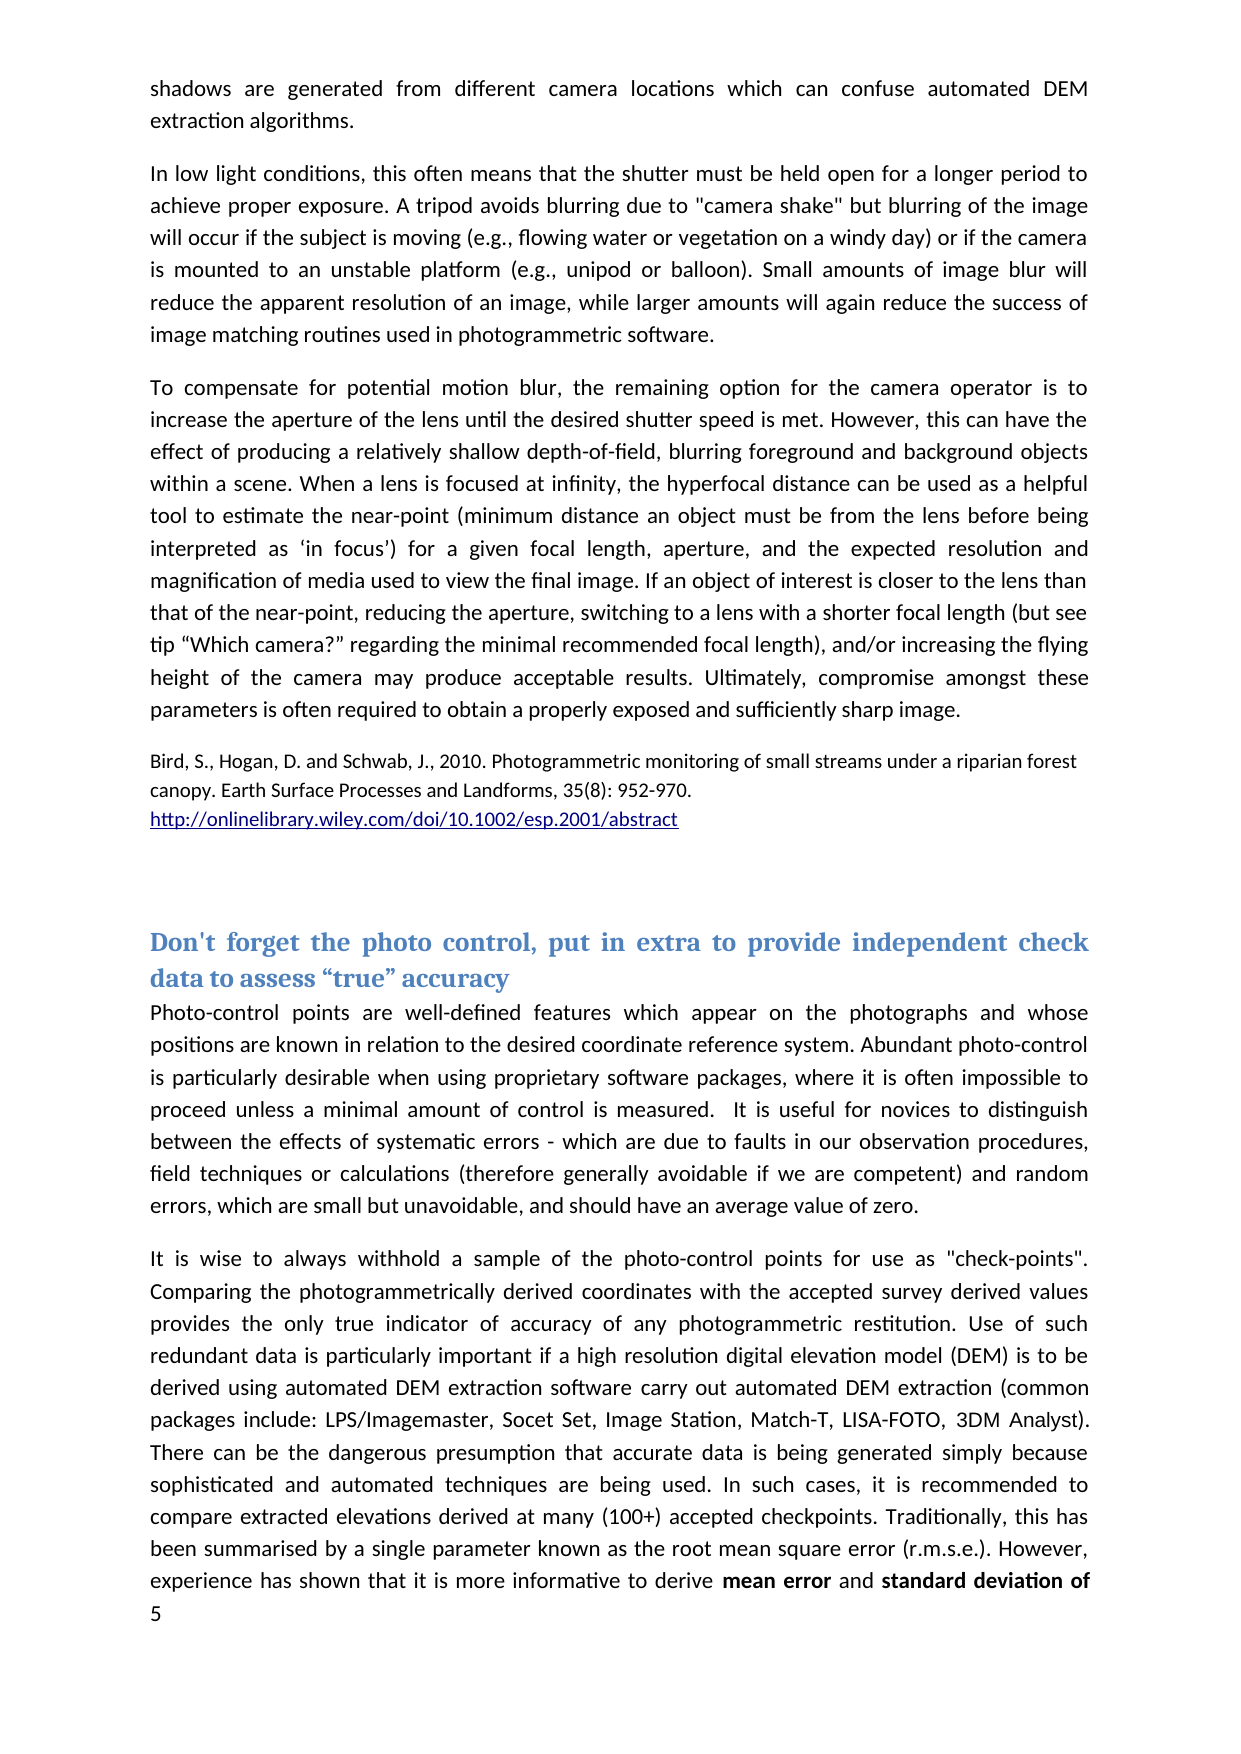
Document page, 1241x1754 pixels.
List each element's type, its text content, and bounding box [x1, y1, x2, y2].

text shadows are generated from different camera locations which can confuse automated DEM extraction algorithms. [150, 74, 1090, 134]
text Bird, S., Hogan, D. and Schwab, J., 2010. Photogrammetric monitoring of small streams under a riparian forest canopy. Earth Surface Processes and Landforms, 35(8): 952-970. http://onlinelibrary.wiley.com/doi/10.1002/esp.2001/abstract [150, 748, 1090, 832]
subtitle Don't forget the photo control, put in extra to provide independent check data to assess “true” accuracy [150, 927, 1090, 994]
text To compensate for potential motion blur, the remaining option for the camera operator is to increase the aperture of the lens until the desired shutter speed is met. However, this can have the effect of producing a relatively shallow depth-of-field, blurring foreground and background objects within a scene. When a lens is focused at infinity, the hyperfocal distance can be used as a helpful tool to estimate the near-point (minimum distance an object must be from the lens before being interpreted as ‘in focus’) for a given focal length, aperture, and the expected resolution and magnification of media used to view the final image. If an object of interest is closer to the lens than that of the near-point, reducing the aperture, switching to a lens with a shorter focal length (but see tip “Which camera?” regarding the minimal recommended focal length), and/or increasing the flying height of the camera may produce acceptable results. Ultimately, compromise amongst these parameters is often required to obtain a properly exposed and sufficiently sharp image. [150, 373, 1090, 723]
text It is wise to always withhold a sample of the photo-control points for use as "check-points". Comparing the photogrammetrically derived coordinates with the accepted survey derived values provides the only true indicator of accuracy of any photogrammetric restitution. Use of such redundant data is particularly important if a high resolution digital elevation model (DEM) is to be derived using automated DEM extraction software carry out automated DEM extraction (common packages include: LPS/Imagemaster, Socet Set, Image Station, Match-T, LISA-FOTO, 3DM Analyst). There can be the dangerous presumption that accurate data is being generated simply because sophisticated and automated techniques are being used. In such cases, it is recommended to compare extracted elevations derived at many (100+) accepted checkpoints. Traditionally, this has been summarised by a single parameter known as the root mean square error (r.m.s.e.). However, experience has shown that it is more informative to derive mean error and standard deviation of [150, 1244, 1090, 1594]
text Photo-control points are well-defined features which appear on the photographs and whose positions are known in relation to the desired coordinate reference system. Abundant photo-control is particularly desirable when using proprietary software packages, where it is often impossible to proceed unless a minimal amount of control is measured. It is useful for novices to distinguish between the effects of systematic errors - which are due to faults in our observation procedures, field techniques or calculations (therefore generally avoidable if we are competent) and random errors, which are small but unavoidable, and should have an average value of zero. [150, 998, 1090, 1219]
text In low light conditions, this often means that the shutter must be held open for a longer period to achieve proper exposure. A tripod avoids blurring due to "camera shake" but blurring of the image will occur if the subject is moving (e.g., flowing water or vegetation on a windy day) or if the camera is mounted to an unstable platform (e.g., unipod or balloon). Small amounts of image blur will reduce the apparent resolution of an image, while larger amounts will again reduce the success of image matching routines used in photogrammetric software. [150, 159, 1090, 348]
